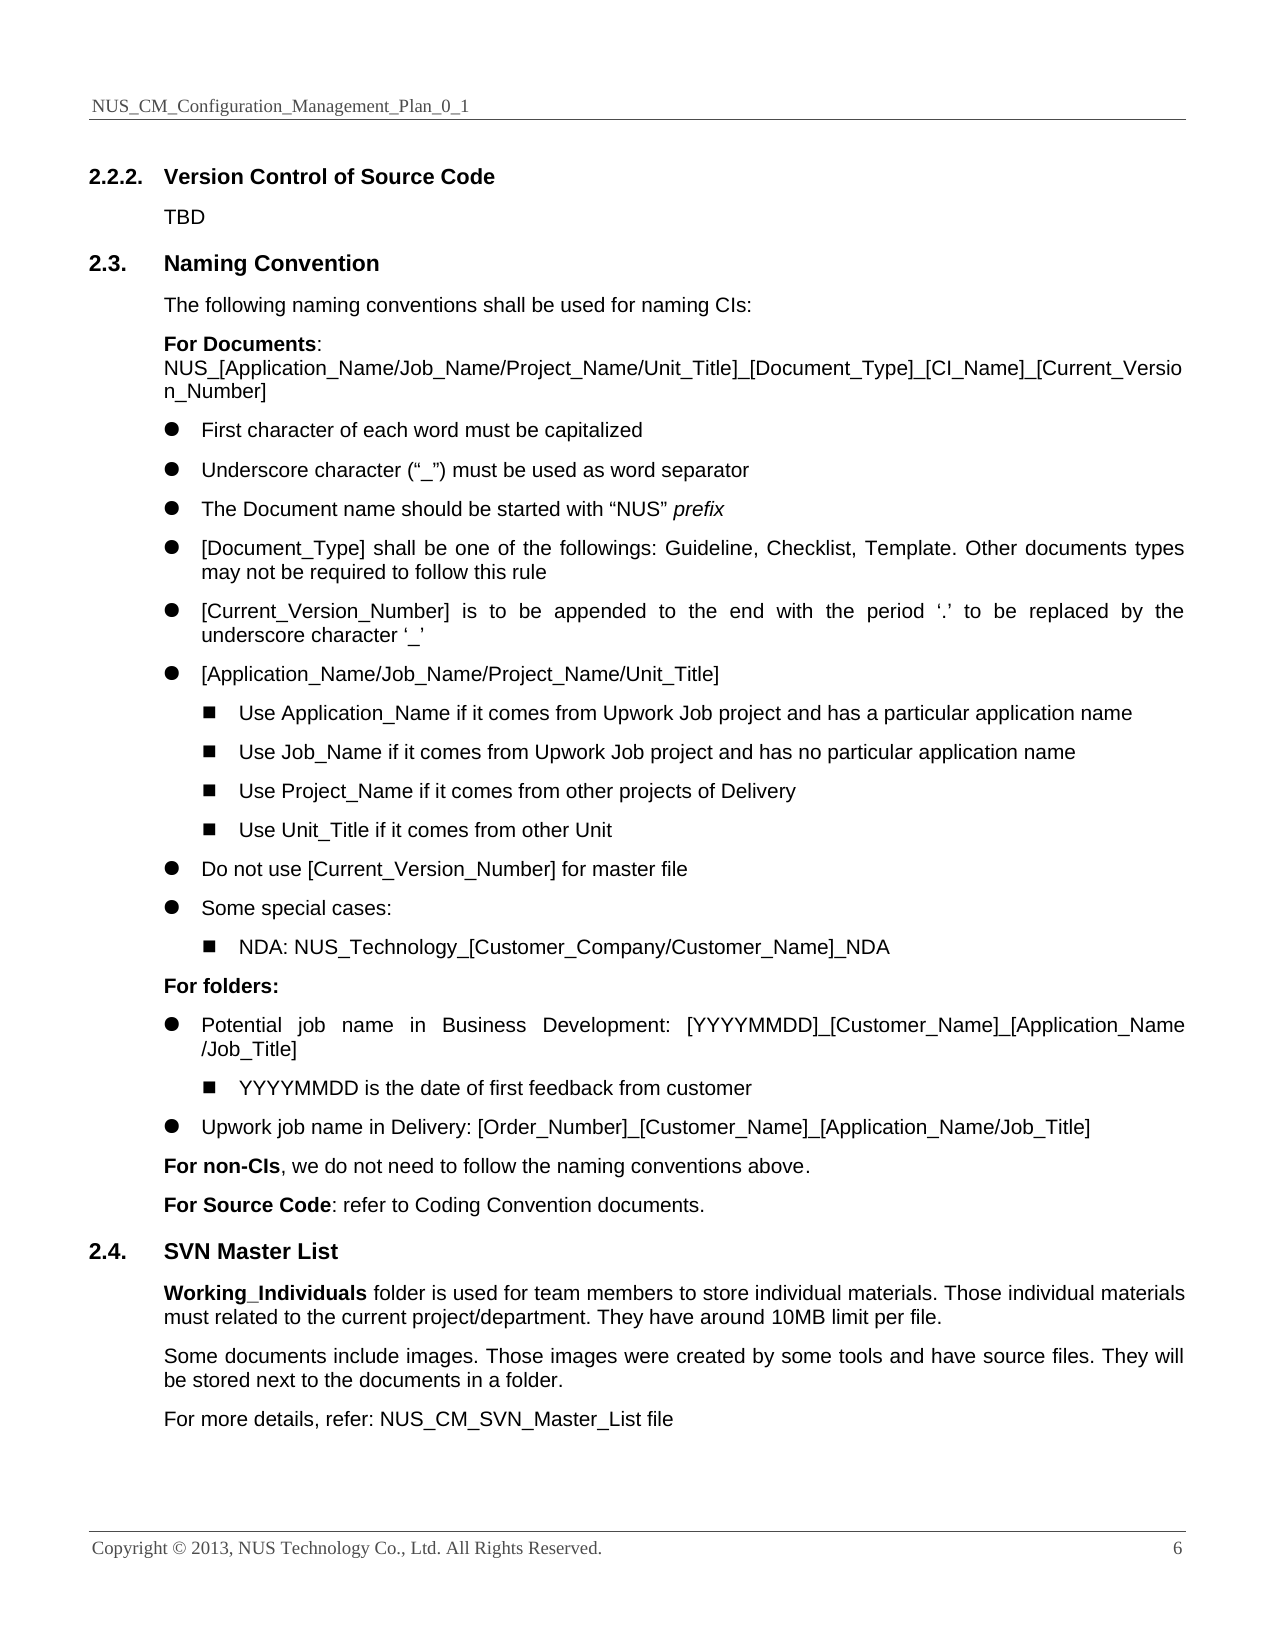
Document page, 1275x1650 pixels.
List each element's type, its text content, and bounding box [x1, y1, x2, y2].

text TBD [163, 205, 1186, 229]
list [Current_Version_Number] is to be appended to the end with the period ‘.’ to be replaced by the underscore character ‘_’ [163, 598, 1186, 647]
text The following naming conventions shall be used for naming CIs: [163, 292, 1186, 316]
list Use Project_Name if it comes from other projects of Delivery [201, 779, 1186, 803]
list [Application_Name/Job_Name/Project_Name/Unit_Title] [163, 662, 1186, 686]
list Do not use [Current_Version_Number] for master file [163, 857, 1186, 881]
text Working_Individuals folder is used for team members to store individual materials. Those individual materials must related to the current project/department. They have around 10MB limit per file. [163, 1281, 1186, 1328]
list Some special cases: [163, 896, 1186, 920]
list Use Unit_Title if it comes from other Unit [201, 818, 1186, 842]
list Use Application_Name if it comes from Upwork Job project and has a particular application name [201, 701, 1186, 725]
subtitle Version Control of Source Code [88, 164, 1186, 189]
text For more details, refer: NUS_CM_SVN_Master_List file [163, 1406, 1186, 1430]
subtitle Naming Convention [88, 250, 1186, 276]
text For non-CIs, we do not need to follow the naming conventions above. [163, 1154, 1186, 1178]
text For folders: [163, 974, 1186, 998]
list First character of each word must be capitalized [163, 418, 1186, 442]
list Use Job_Name if it comes from Upwork Job project and has no particular application name [201, 740, 1186, 764]
list Underscore character (“_”) must be used as word separator [163, 457, 1186, 481]
list YYYYMMDD is the date of first feedback from customer [201, 1076, 1186, 1100]
list NDA: NUS_Technology_[Customer_Company/Customer_Name]_NDA [201, 935, 1186, 959]
list The Document name should be started with “NUS” prefix [163, 496, 1186, 521]
subtitle SVN Master List [88, 1238, 1186, 1264]
list Upwork job name in Delivery: [Order_Number]_[Customer_Name]_[Application_Name/Job_Title] [163, 1115, 1186, 1139]
text For Source Code: refer to Coding Convention documents. [163, 1193, 1186, 1217]
list [Document_Type] shall be one of the followings: Guideline, Checklist, Template. Other documents types may not be required to follow this rule [163, 536, 1186, 583]
text For Documents: NUS_[Application_Name/Job_Name/Project_Name/Unit_Title]_[Document_Type]_[CI_Name]_[Current_Version_Number] [163, 331, 1186, 403]
list Potential job name in Business Development: [YYYYMMDD]_[Customer_Name]_[Application_Name /Job_Title] [163, 1013, 1186, 1061]
text Some documents include images. Those images were created by some tools and have source files. They will be stored next to the documents in a folder. [163, 1343, 1186, 1391]
